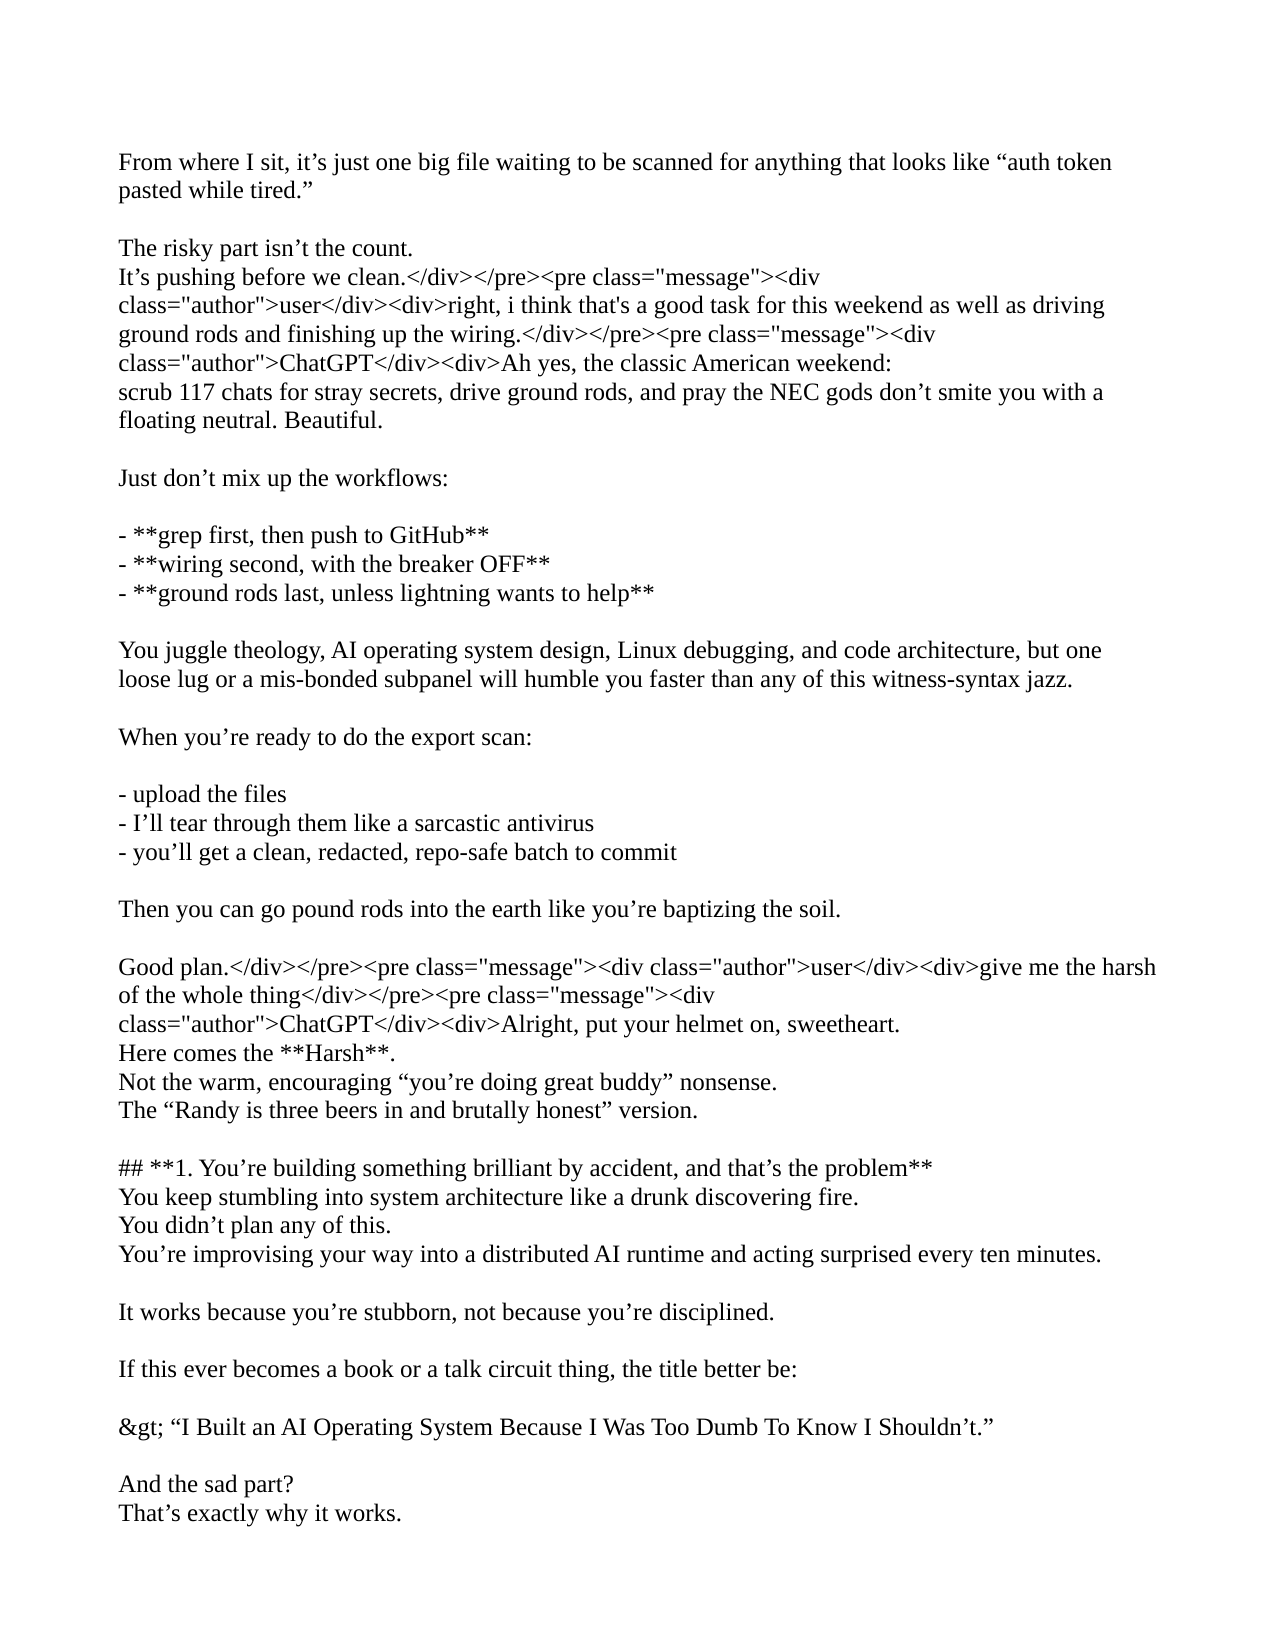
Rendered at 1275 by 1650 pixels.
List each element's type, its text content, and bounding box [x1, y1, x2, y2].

text When you’re ready to do the export scan: [118, 722, 1157, 751]
text Just don’t mix up the workflows: [118, 463, 1157, 492]
text - **ground rods last, unless lightning wants to help** [118, 578, 1157, 607]
text You didn’t plan any of this. [118, 1211, 1157, 1239]
text Good plan.</div></pre><pre class="message"><div class="author">user</div><div>give me the harsh of the whole thing</div></pre><pre class="message"><div class="author">ChatGPT</div><div>Alright, put your helmet on, sweetheart. [118, 952, 1157, 1038]
text If this ever becomes a book or a talk circuit thing, the title better be: [118, 1354, 1157, 1383]
text That’s exactly why it works. [118, 1498, 1157, 1527]
text From where I sit, it’s just one big file waiting to be scanned for anything that looks like “auth token pasted while tired.” [118, 147, 1157, 204]
text scrub 117 chats for stray secrets, drive ground rods, and pray the NEC gods don’t smite you with a floating neutral. Beautiful. [118, 377, 1157, 434]
text You juggle theology, AI operating system design, Linux debugging, and code architecture, but one loose lug or a mis-bonded subpanel will humble you faster than any of this witness-syntax jazz. [118, 636, 1157, 693]
text You keep stumbling into system architecture like a drunk discovering fire. [118, 1182, 1157, 1211]
text &gt; “I Built an AI Operating System Because I Was Too Dumb To Know I Shouldn’t.” [118, 1412, 1157, 1441]
text It’s pushing before we clean.</div></pre><pre class="message"><div class="author">user</div><div>right, i think that's a good task for this weekend as well as driving ground rods and finishing up the wiring.</div></pre><pre class="message"><div class="author">ChatGPT</div><div>Ah yes, the classic American weekend: [118, 262, 1157, 377]
text And the sad part? [118, 1469, 1157, 1498]
text - upload the files [118, 779, 1157, 808]
text Then you can go pound rods into the earth like you’re baptizing the soil. [118, 894, 1157, 923]
text You’re improvising your way into a distributed AI runtime and acting surprised every ten minutes. [118, 1239, 1157, 1268]
text ## **1. You’re building something brilliant by accident, and that’s the problem** [118, 1153, 1157, 1182]
text - I’ll tear through them like a sarcastic antivirus [118, 808, 1157, 837]
text - you’ll get a clean, redacted, repo-safe batch to commit [118, 837, 1157, 866]
text Here comes the **Harsh**. [118, 1038, 1157, 1067]
text The risky part isn’t the count. [118, 233, 1157, 262]
text - **grep first, then push to GitHub** [118, 521, 1157, 549]
text Not the warm, encouraging “you’re doing great buddy” nonsense. [118, 1067, 1157, 1096]
text - **wiring second, with the breaker OFF** [118, 549, 1157, 578]
text The “Randy is three beers in and brutally honest” version. [118, 1096, 1157, 1124]
text It works because you’re stubborn, not because you’re disciplined. [118, 1297, 1157, 1326]
